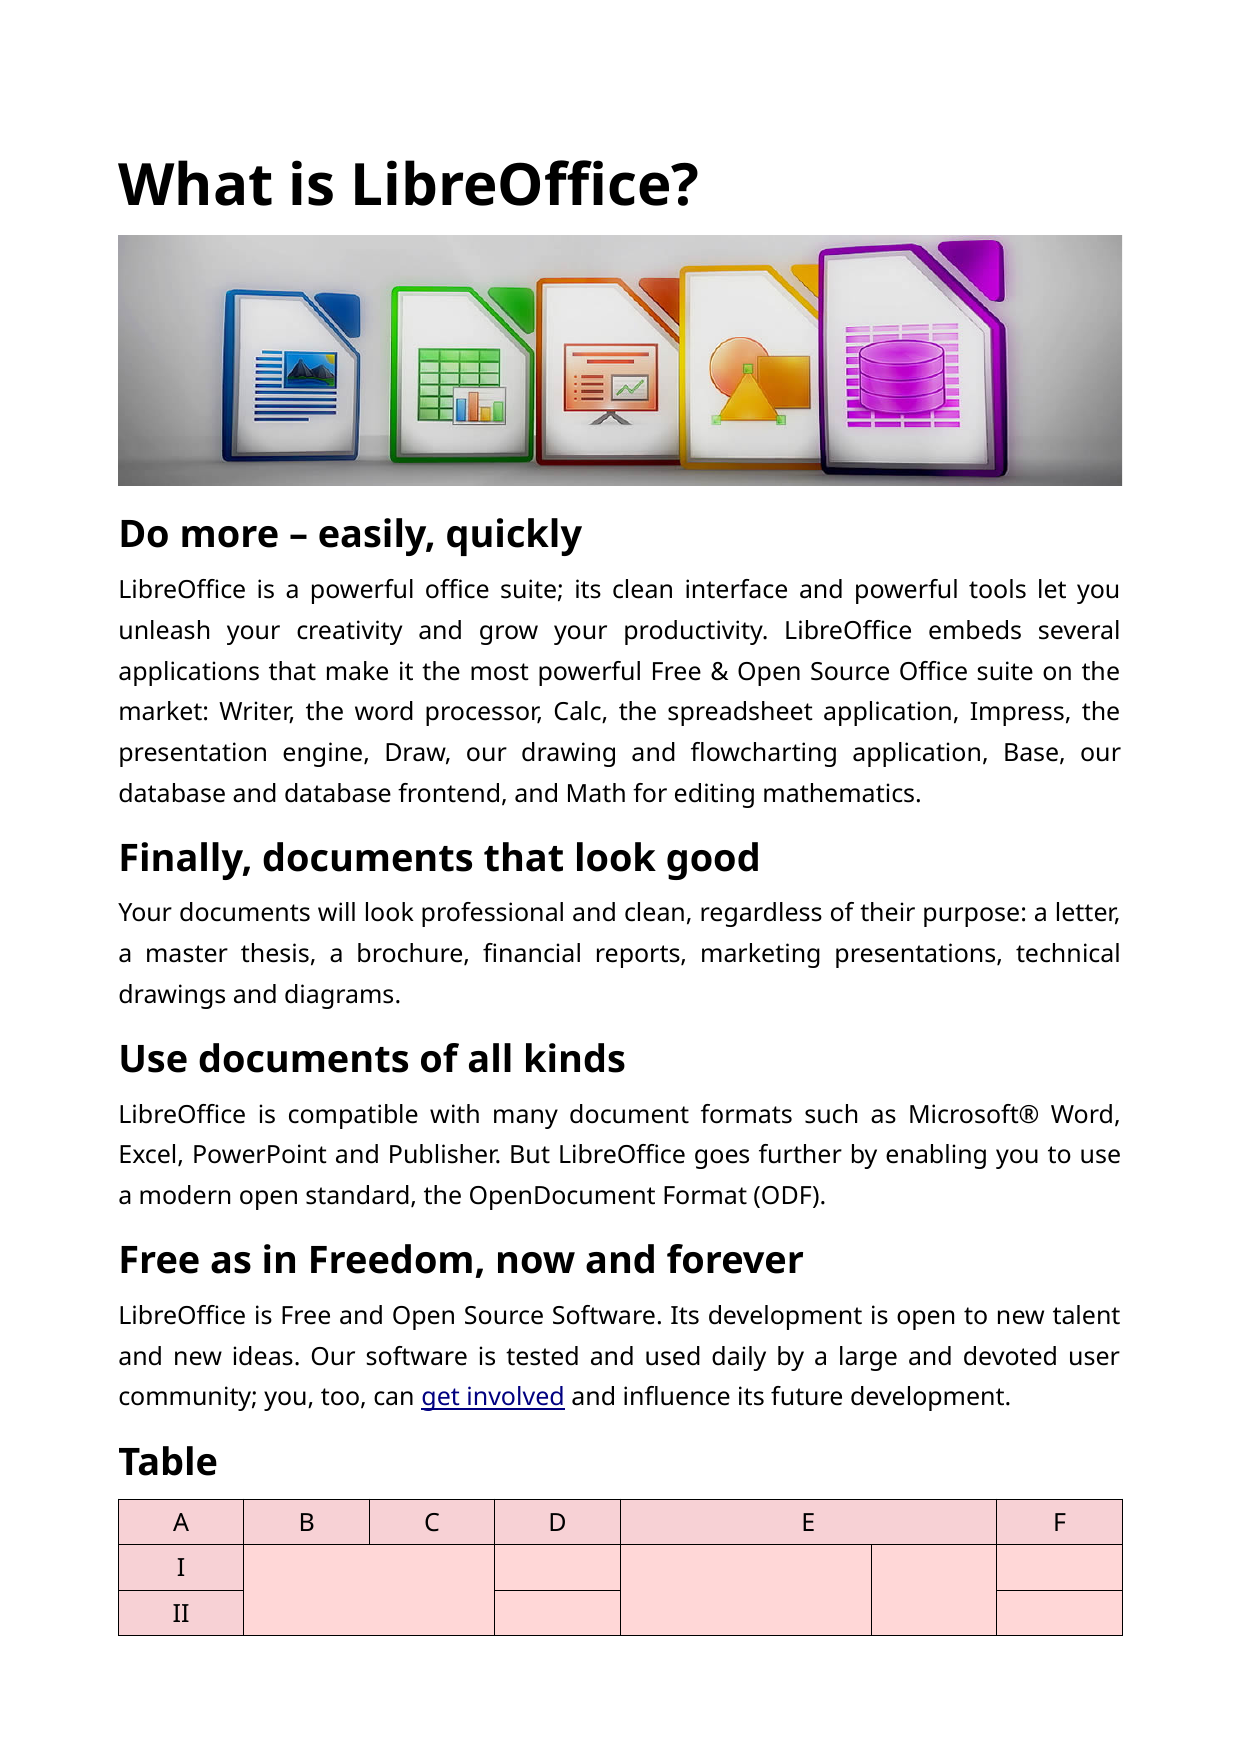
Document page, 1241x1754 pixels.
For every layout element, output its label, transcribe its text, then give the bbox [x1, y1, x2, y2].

table_header B [244, 1500, 369, 1544]
table_header A [119, 1500, 243, 1544]
table_cell [997, 1591, 1122, 1635]
subtitle Do more – easily, quickly [118, 507, 1122, 559]
table_cell [495, 1545, 620, 1590]
table_cell [997, 1545, 1122, 1590]
table_cell [495, 1591, 620, 1635]
subtitle Table [118, 1434, 1122, 1486]
subtitle Finally, documents that look good [118, 831, 1122, 883]
text LibreOffice is a powerful office suite; its clean interface and powerful tools let you unleash your creativity and grow your productivity. LibreOffice embeds several applications that make it the most powerful Free & Open Source Office suite on the market: Writer, the word processor, Calc, the spreadsheet application, Impress, the presentation engine, Draw, our drawing and flowcharting application, Base, our database and database frontend, and Math for editing mathematics. [118, 571, 1122, 810]
subtitle Use documents of all kinds [118, 1032, 1122, 1084]
text LibreOffice is compatible with many document formats such as Microsoft® Word, Excel, PowerPoint and Publisher. But LibreOffice goes further by enabling you to use a modern open standard, the OpenDocument Format (ODF). [118, 1096, 1122, 1212]
table_header C [370, 1500, 494, 1544]
table_header E [621, 1500, 996, 1544]
table_cell II [119, 1591, 243, 1635]
table_header F [997, 1500, 1122, 1544]
table_cell [621, 1545, 871, 1635]
text LibreOffice is Free and Open Source Software. Its development is open to new talent and new ideas. Our software is tested and used daily by a large and devoted user community; you, too, can get involved and influence its future development. [118, 1297, 1122, 1413]
table_cell [872, 1545, 996, 1635]
table_cell I [119, 1545, 243, 1590]
table_header D [495, 1500, 620, 1544]
subtitle Free as in Freedom, now and forever [118, 1233, 1122, 1285]
title What is LibreOffice? [118, 143, 1122, 223]
text Your documents will look professional and clean, regardless of their purpose: a letter, a master thesis, a brochure, financial reports, marketing presentations, technical drawings and diagrams. [118, 895, 1122, 1011]
table_cell [244, 1545, 494, 1635]
picture [118, 235, 1123, 486]
